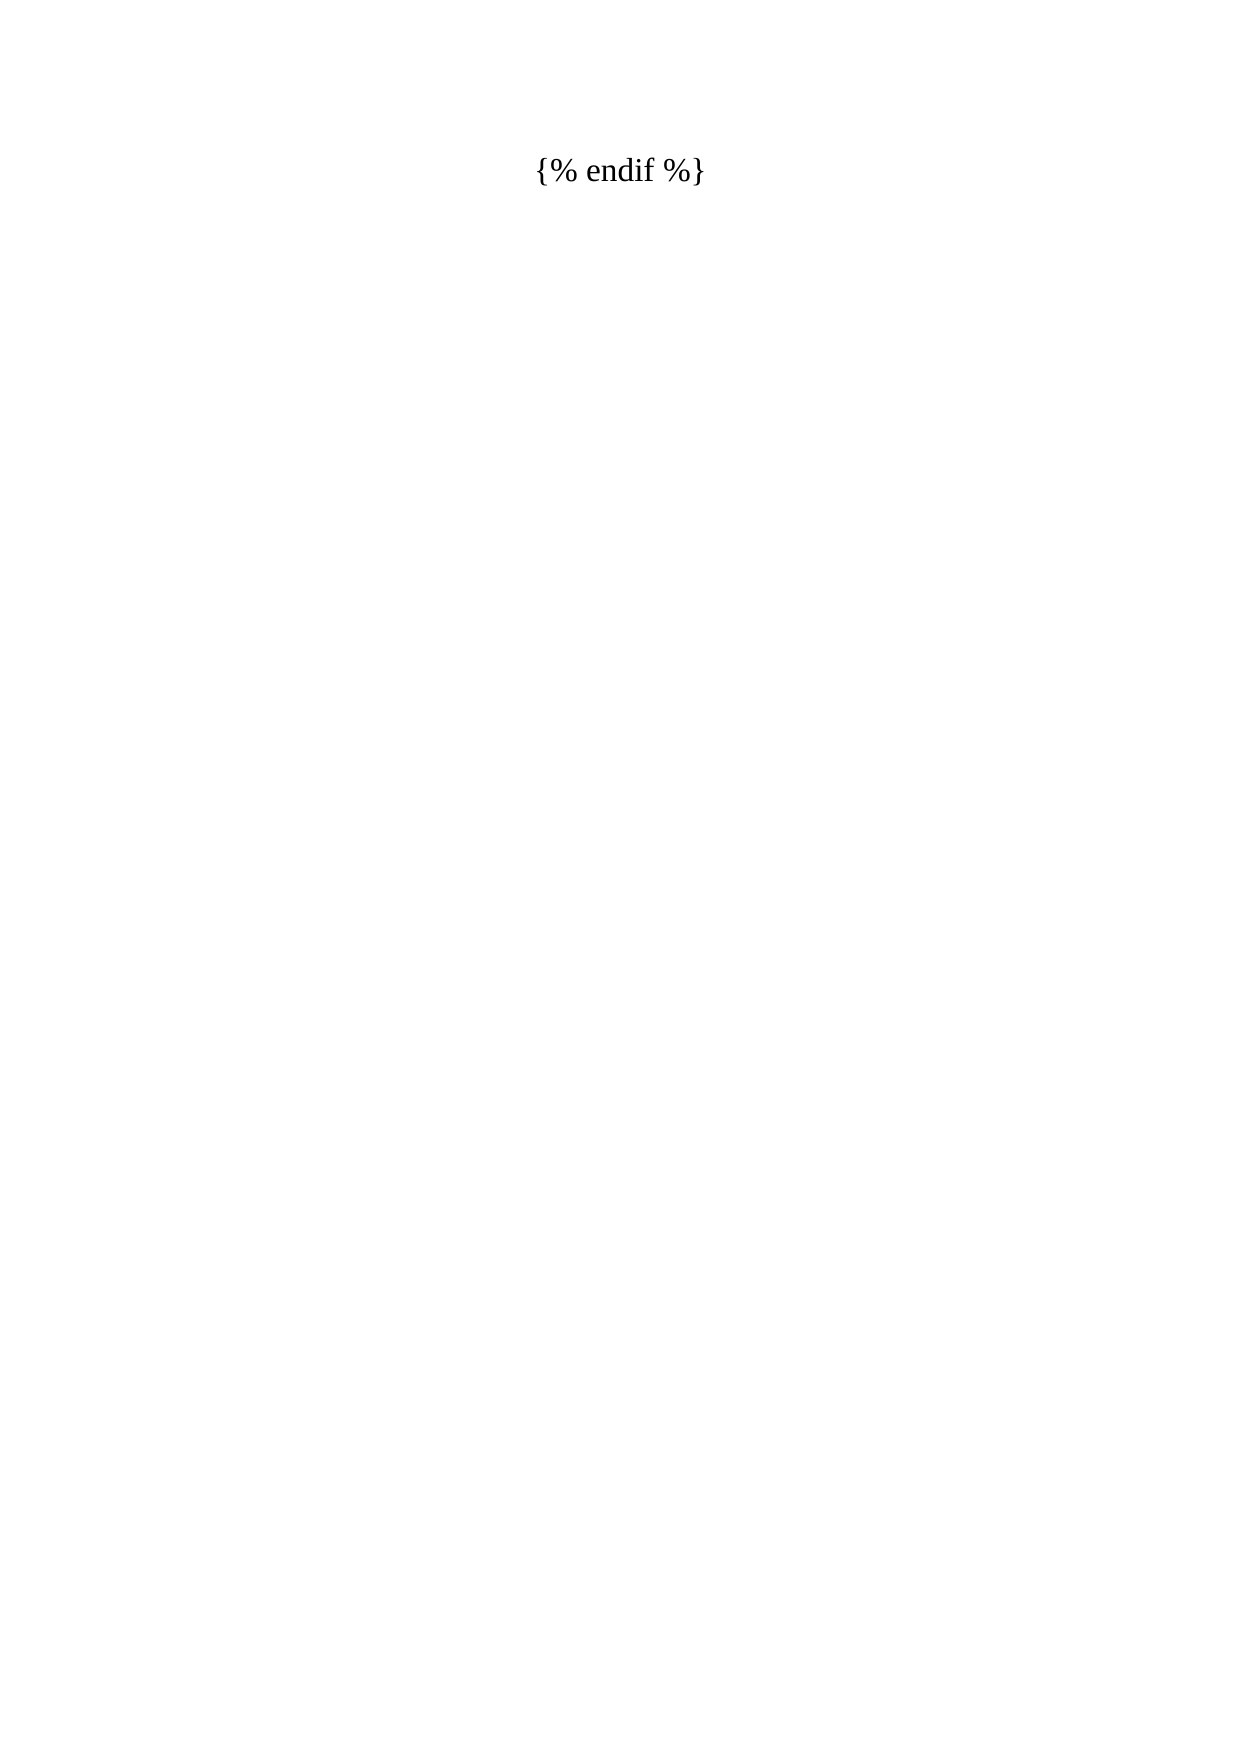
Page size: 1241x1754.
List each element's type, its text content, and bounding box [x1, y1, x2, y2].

text {% endif %} [187, 150, 1053, 188]
